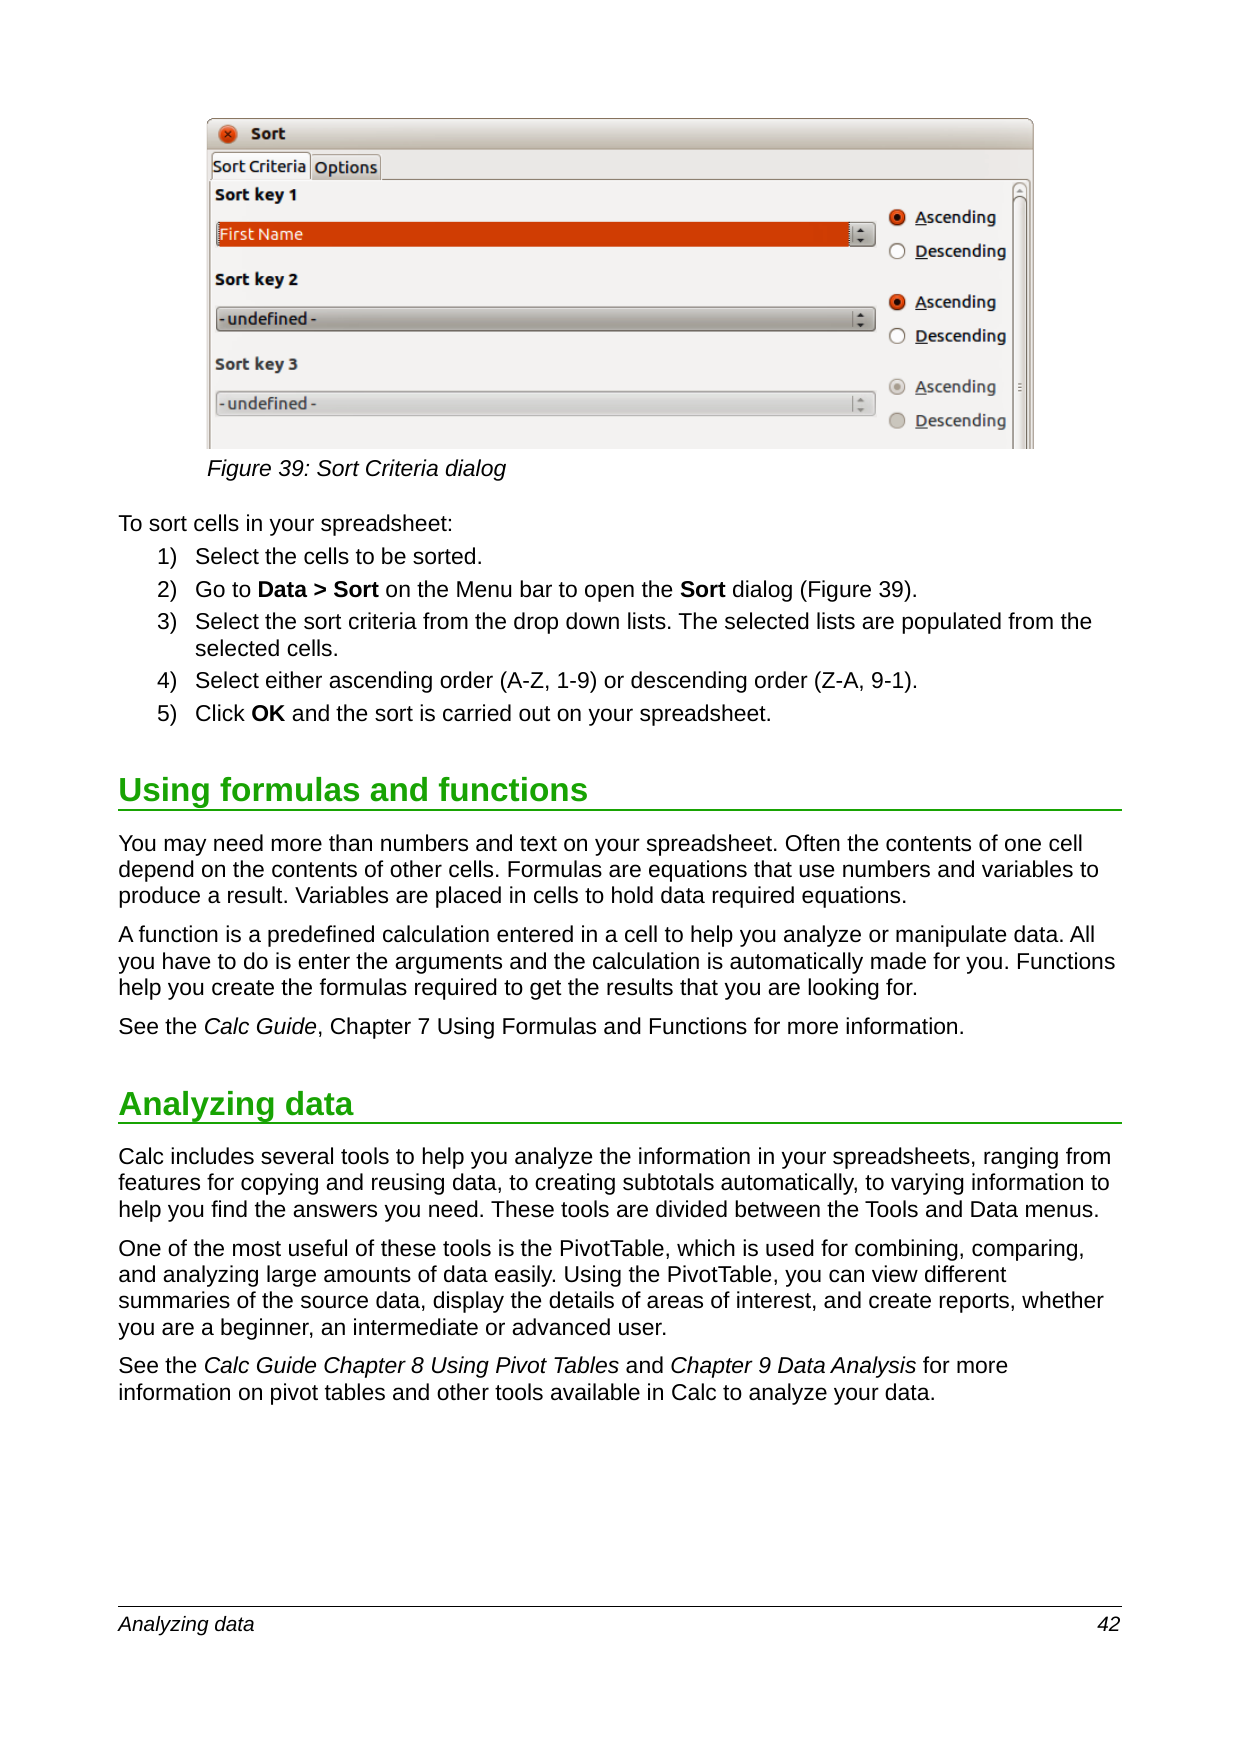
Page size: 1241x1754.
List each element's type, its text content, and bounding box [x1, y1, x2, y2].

text Figure 39: Sort Criteria dialog [207, 455, 1033, 481]
subtitle Using formulas and functions [118, 770, 1122, 809]
text One of the most useful of these tools is the PivotTable, which is used for combining, comparing, and analyzing large amounts of data easily. Using the PivotTable, you can view different summaries of the source data, display the details of areas of interest, and create reports, whether you are a beginner, an intermediate or advanced user. [118, 1234, 1122, 1340]
list Select the cells to be sorted. [177, 543, 1122, 569]
text Calc includes several tools to help you analyze the information in your spreadsheets, ranging from features for copying and reusing data, to creating subtotals automatically, to varying information to help you find the answers you need. These tools are divided between the Tools and Data menus. [118, 1143, 1122, 1222]
list Click OK and the sort is carried out on your spreadsheet. [177, 700, 1122, 726]
text See the Calc Guide, Chapter 7 Using Formulas and Functions for more information. [118, 1013, 1122, 1039]
text You may need more than numbers and text on your spreadsheet. Often the contents of one cell depend on the contents of other cells. Formulas are equations that use numbers and variables to produce a result. Variables are placed in cells to hold data required equations. [118, 830, 1122, 909]
picture [206, 118, 1034, 449]
text A function is a predefined calculation entered in a cell to help you analyze or manipulate data. All you have to do is enter the arguments and the calculation is automatically made for you. Functions help you create the formulas required to get the results that you are looking for. [118, 921, 1122, 1000]
list To sort cells in your spreadsheet: [118, 510, 1122, 536]
list Select the sort criteria from the drop down lists. The selected lists are populated from the selected cells. [177, 608, 1122, 661]
list Select either ascending order (A-Z, 1-9) or descending order (Z-A, 9-1). [177, 667, 1122, 693]
subtitle Analyzing data [118, 1084, 1122, 1122]
list Go to Data > Sort on the Menu bar to open the Sort dialog (Figure 39). [177, 576, 1122, 602]
text See the Calc Guide Chapter 8 Using Pivot Tables and Chapter 9 Data Analysis for more information on pivot tables and other tools available in Calc to analyze your data. [118, 1352, 1122, 1405]
